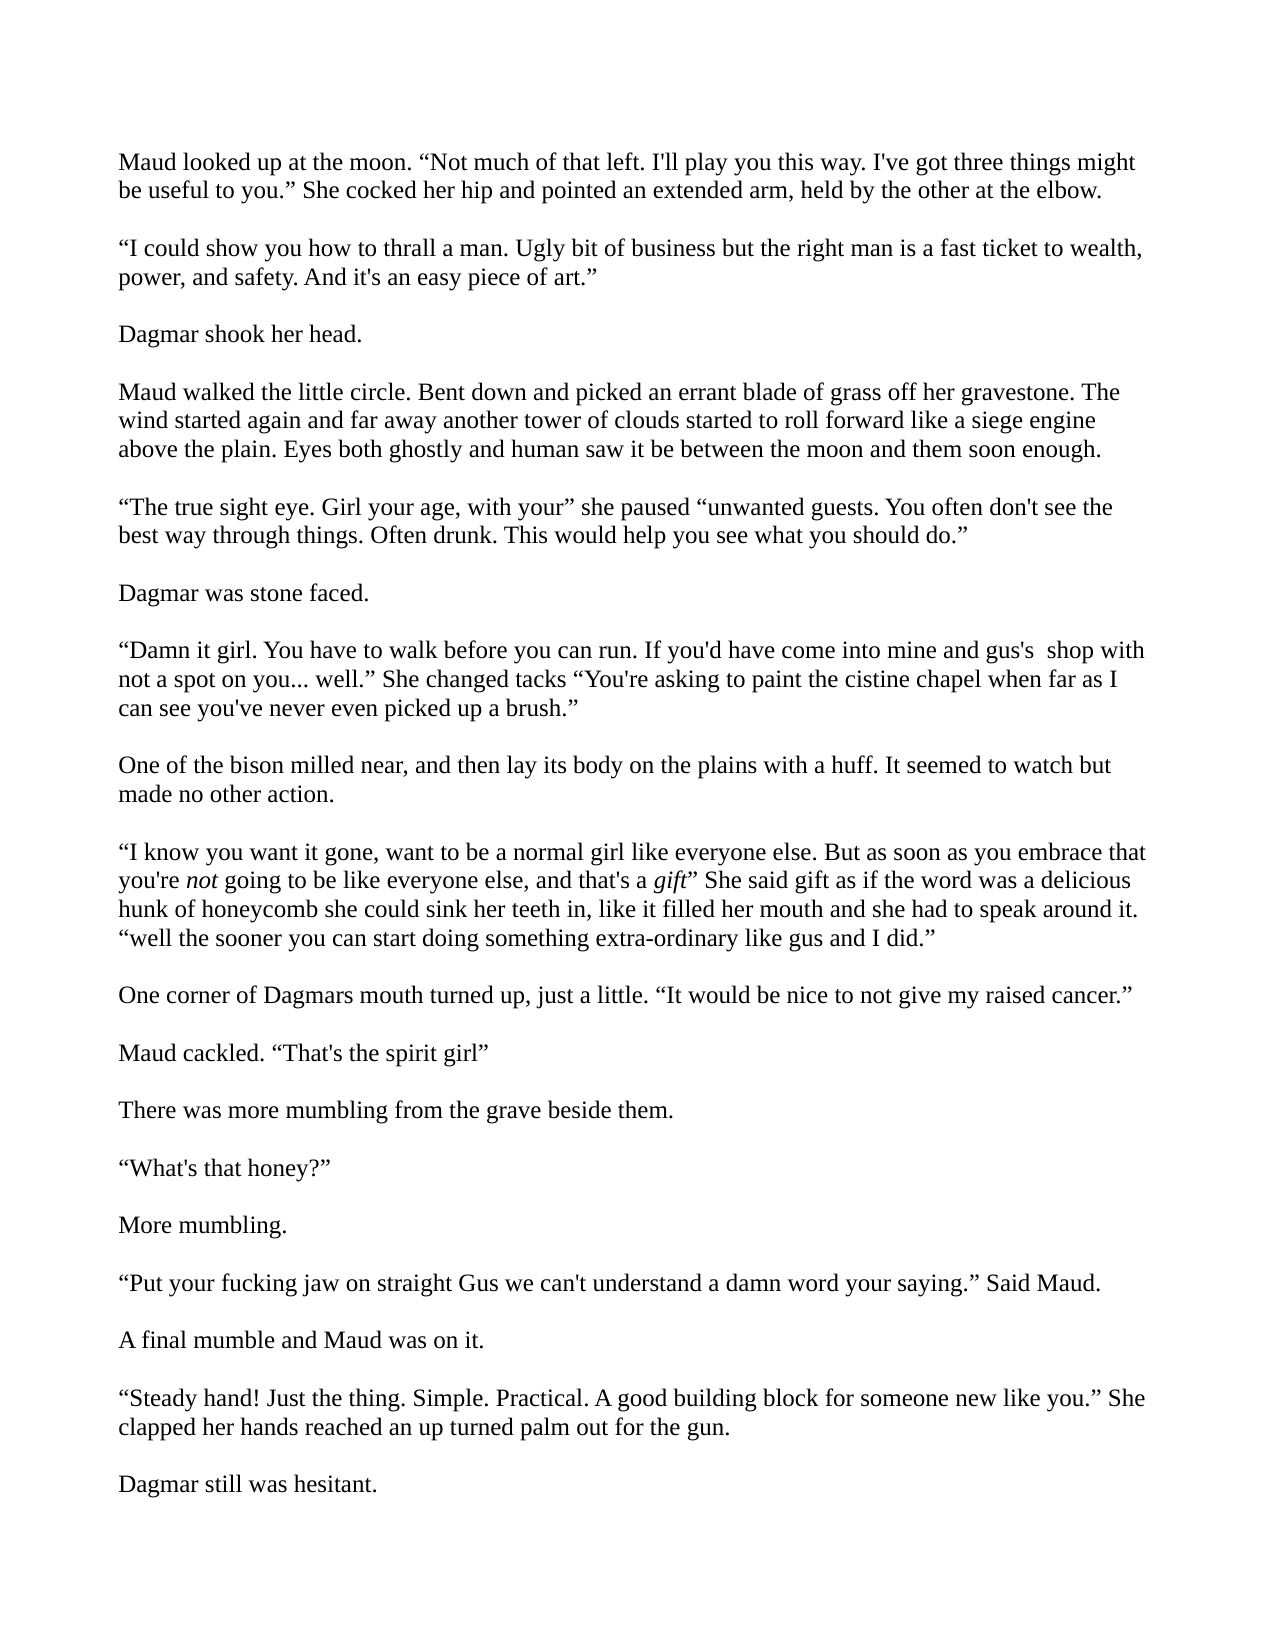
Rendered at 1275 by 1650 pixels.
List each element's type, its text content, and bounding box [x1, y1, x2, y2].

text Dagmar was stone faced. [118, 578, 1157, 607]
text “Damn it girl. You have to walk before you can run. If you'd have come into mine and gus's shop with not a spot on you... well.” She changed tacks “You're asking to paint the cistine chapel when far as I can see you've never even picked up a brush.” [118, 636, 1157, 722]
text One corner of Dagmars mouth turned up, just a little. “It would be nice to not give my raised cancer.” [118, 981, 1157, 1009]
text One of the bison milled near, and then lay its body on the plains with a huff. It seemed to watch but made no other action. [118, 751, 1157, 808]
text “Steady hand! Just the thing. Simple. Practical. A good building block for someone new like you.” She clapped her hands reached an up turned palm out for the gun. Dagmar still was hesitant. [118, 1383, 1157, 1527]
text More mumbling. “Put your fucking jaw on straight Gus we can't understand a damn word your saying.” Said Maud. [118, 1211, 1157, 1297]
text Maud cackled. “That's the spirit girl” [118, 1038, 1157, 1067]
text “I could show you how to thrall a man. Ugly bit of business but the right man is a fast ticket to wealth, power, and safety. And it's an easy piece of art.” [118, 233, 1157, 291]
text A final mumble and Maud was on it. [118, 1326, 1157, 1354]
text Dagmar shook her head. [118, 319, 1157, 348]
text Maud walked the little circle. Bent down and picked an errant blade of grass off her gravestone. The wind started again and far away another tower of clouds started to roll forward like a siege engine above the plain. Eyes both ghostly and human saw it be between the moon and them soon enough. “The true sight eye. Girl your age, with your” she paused “unwanted guests. You often don't see the best way through things. Often drunk. This would help you see what you should do.” [118, 377, 1157, 549]
text There was more mumbling from the grave beside them. “What's that honey?” [118, 1096, 1157, 1182]
text “I know you want it gone, want to be a normal girl like everyone else. But as soon as you embrace that you're not going to be like everyone else, and that's a gift” She said gift as if the word was a delicious hunk of honeycomb she could sink her teeth in, like it filled her mouth and she had to speak around it. “well the sooner you can start doing something extra-ordinary like gus and I did.” [118, 837, 1157, 952]
text Maud looked up at the moon. “Not much of that left. I'll play you this way. I've got three things might be useful to you.” She cocked her hip and pointed an extended arm, held by the other at the elbow. [118, 147, 1157, 204]
